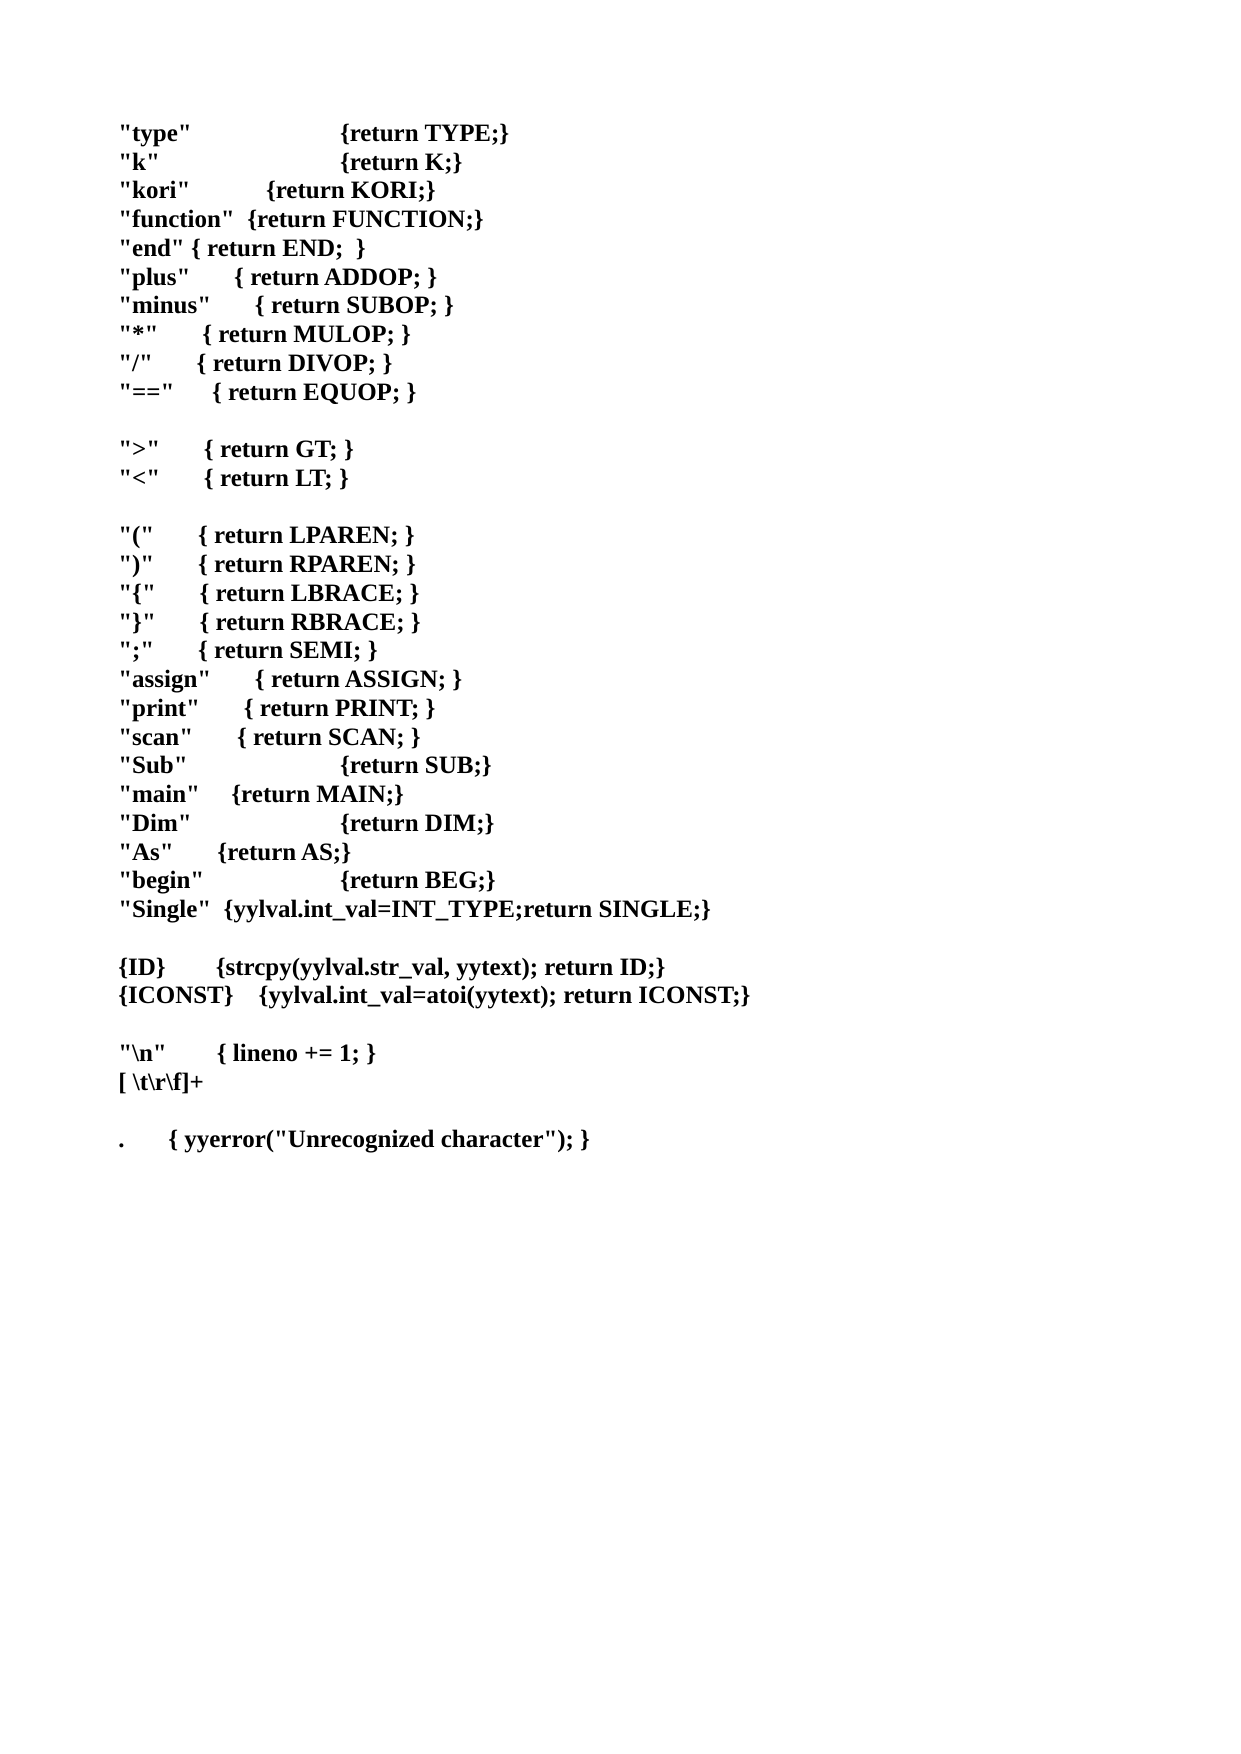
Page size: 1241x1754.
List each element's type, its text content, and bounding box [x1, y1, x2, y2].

text ")" { return RPAREN; } [118, 549, 1122, 578]
text "\n" { lineno += 1; } [118, 1038, 1122, 1067]
text "{" { return LBRACE; } [118, 578, 1122, 607]
text "}" { return RBRACE; } [118, 607, 1122, 636]
text "scan" { return SCAN; } [118, 722, 1122, 751]
text "Dim" {return DIM;} [118, 808, 1122, 837]
text "begin" {return BEG;} [118, 866, 1122, 894]
text [ \t\r\f]+ [118, 1067, 1122, 1096]
text "end" { return END; } [118, 233, 1122, 262]
text "plus" { return ADDOP; } [118, 262, 1122, 291]
text "assign" { return ASSIGN; } [118, 664, 1122, 693]
text "type" {return TYPE;} [118, 118, 1122, 147]
text "(" { return LPAREN; } [118, 521, 1122, 549]
text {ID} {strcpy(yylval.str_val, yytext); return ID;} [118, 952, 1122, 981]
text "As" {return AS;} [118, 837, 1122, 866]
text "Single" {yylval.int_val=INT_TYPE;return SINGLE;} [118, 894, 1122, 923]
text "/" { return DIVOP; } [118, 348, 1122, 377]
text "==" { return EQUOP; } [118, 377, 1122, 406]
text "k" {return K;} [118, 147, 1122, 176]
text "minus" { return SUBOP; } [118, 291, 1122, 319]
text . { yyerror("Unrecognized character"); } [118, 1124, 1122, 1153]
text {ICONST} {yylval.int_val=atoi(yytext); return ICONST;} [118, 981, 1122, 1009]
text "Sub" {return SUB;} [118, 751, 1122, 779]
text "print" { return PRINT; } [118, 693, 1122, 722]
text "*" { return MULOP; } [118, 319, 1122, 348]
text ">" { return GT; } [118, 434, 1122, 463]
text ";" { return SEMI; } [118, 636, 1122, 664]
text "kori" {return KORI;} [118, 176, 1122, 204]
text "main" {return MAIN;} [118, 779, 1122, 808]
text "function" {return FUNCTION;} [118, 204, 1122, 233]
text "<" { return LT; } [118, 463, 1122, 492]
